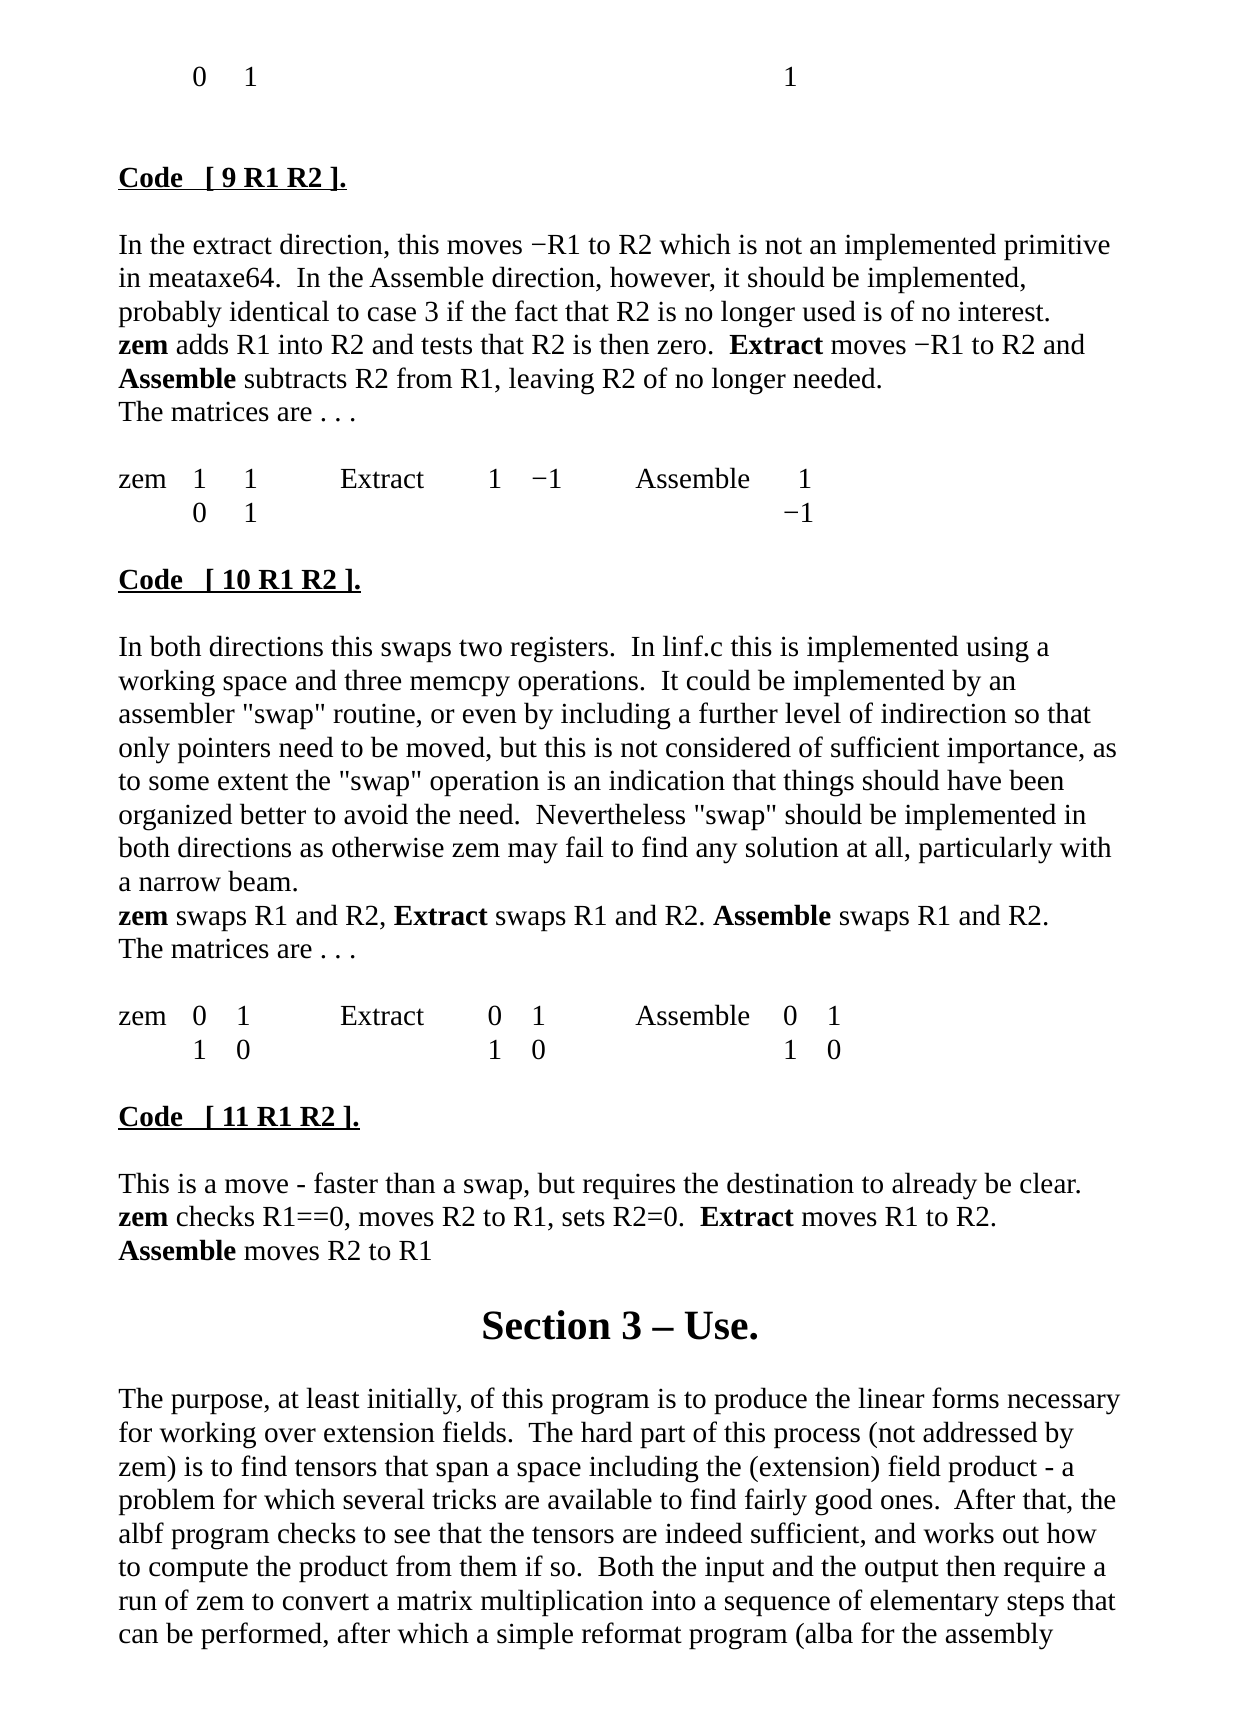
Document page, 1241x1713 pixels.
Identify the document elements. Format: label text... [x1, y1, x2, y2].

text The purpose, at least initially, of this program is to produce the linear forms necessary for working over extension fields. The hard part of this process (not addressed by zem) is to find tensors that span a space including the (extension) field product - a problem for which several tricks are available to find fairly good ones. After that, the albf program checks to see that the tensors are indeed sufficient, and works out how to compute the product from them if so. Both the input and the output then require a run of zem to convert a matrix multiplication into a sequence of elementary steps that can be performed, after which a simple reformat program (alba for the assembly [118, 1382, 1122, 1650]
text Code [ 11 R1 R2 ]. [118, 1099, 1122, 1132]
text zem 1 1 Extract 1 −1 Assemble 1 [118, 462, 1122, 495]
text zem 0 1 Extract 0 1 Assemble 0 1 [118, 998, 1122, 1032]
text 0 1 1 [118, 59, 1122, 93]
text zem swaps R1 and R2, Extract swaps R1 and R2. Assemble swaps R1 and R2. [118, 898, 1122, 931]
text Code [ 10 R1 R2 ]. [118, 562, 1122, 596]
text This is a move - faster than a swap, but requires the destination to already be clear. [118, 1166, 1122, 1199]
text In both directions this swaps two registers. In linf.c this is implemented using a working space and three memcpy operations. It could be implemented by an assembler "swap" routine, or even by including a further level of indirection so that only pointers need to be moved, but this is not considered of sufficient importance, as to some extent the "swap" operation is an indication that things should have been organized better to avoid the need. Nevertheless "swap" should be implemented in both directions as otherwise zem may fail to find any solution at all, particularly with a narrow beam. [118, 629, 1122, 898]
text zem adds R1 into R2 and tests that R2 is then zero. Extract moves −R1 to R2 and Assemble subtracts R2 from R1, leaving R2 of no longer needed. [118, 327, 1122, 394]
text Code [ 9 R1 R2 ]. [118, 160, 1122, 193]
text The matrices are . . . [118, 931, 1122, 965]
text 1 0 1 0 1 0 [118, 1032, 1122, 1065]
text Section 3 – Use. [118, 1300, 1122, 1348]
text zem checks R1==0, moves R2 to R1, sets R2=0. Extract moves R1 to R2. Assemble moves R2 to R1 [118, 1199, 1122, 1267]
text The matrices are . . . [118, 394, 1122, 428]
text In the extract direction, this moves −R1 to R2 which is not an implemented primitive in meataxe64. In the Assemble direction, however, it should be implemented, probably identical to case 3 if the fact that R2 is no longer used is of no interest. [118, 227, 1122, 327]
text 0 1 −1 [118, 495, 1122, 529]
